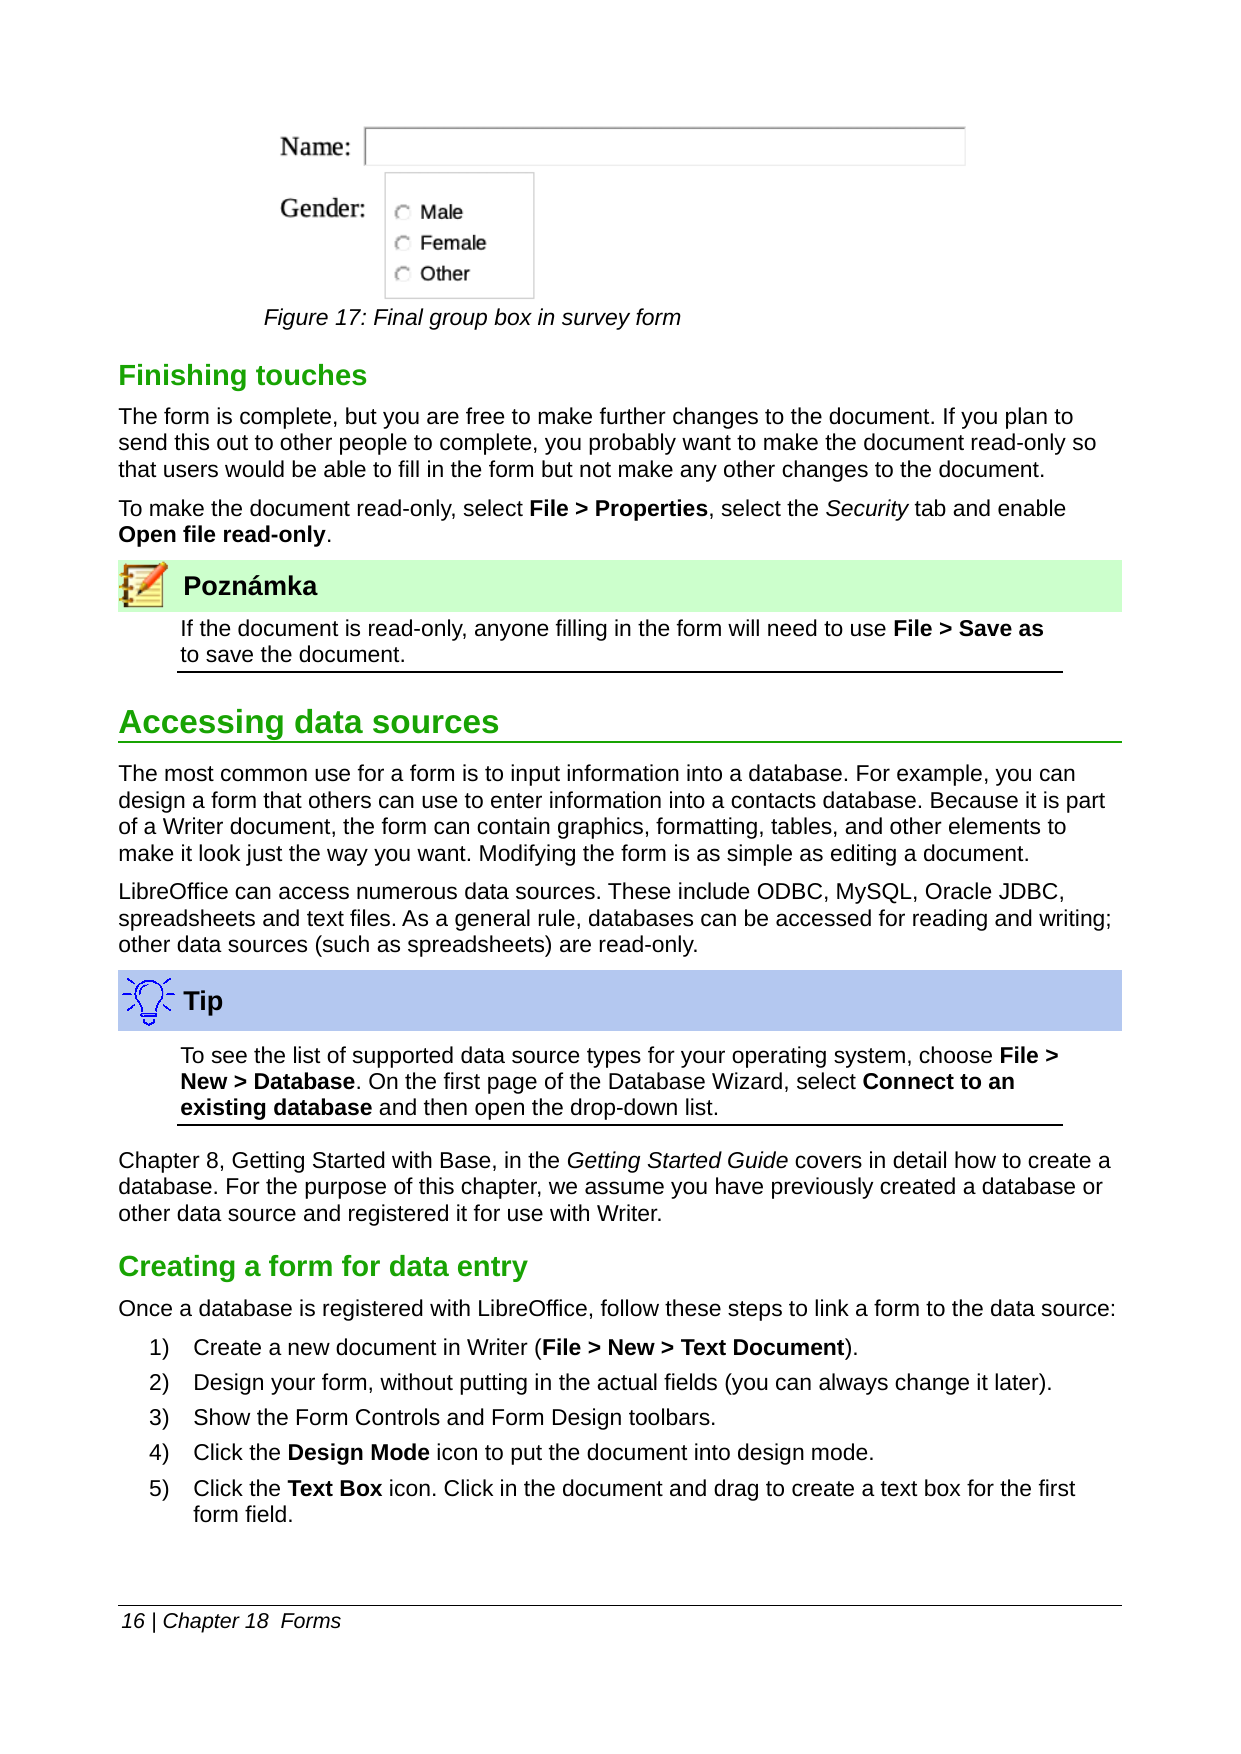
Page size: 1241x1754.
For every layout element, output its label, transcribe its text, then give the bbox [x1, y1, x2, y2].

picture [119, 970, 179, 1030]
text Chapter 8, Getting Started with Base, in the Getting Started Guide covers in detail how to create a database. For the purpose of this chapter, we assume you have previously created a database or other data source and registered it for use with Writer. [118, 1147, 1122, 1226]
list Create a new document in Writer (File > New > Text Document). [169, 1334, 1122, 1360]
text To make the document read-only, select File > Properties, select the Security tab and enable Open file read-only. [118, 494, 1122, 547]
list Once a database is registered with LibreOffice, follow these steps to link a form to the data source: [118, 1295, 1122, 1321]
text The most common use for a form is to input information into a database. For example, you can design a form that others can use to enter information into a contacts database. Because it is part of a Writer document, the form can contain graphics, formatting, tables, and other elements to make it look just the way you want. Modifying the form is as simple as editing a document. [118, 760, 1122, 866]
subtitle Creating a form for data entry [118, 1249, 1122, 1283]
list Design your form, without putting in the actual fields (you can always change it later). [169, 1369, 1122, 1395]
list Click the Text Box icon. Click in the document and drag to create a text box for the first form field. [169, 1474, 1122, 1527]
subtitle Tip [118, 970, 1122, 1031]
text LibreOffice can access numerous data sources. These include ODBC, MySQL, Oracle JDBC, spreadsheets and text files. As a general rule, databases can be accessed for reading and writing; other data sources (such as spreadsheets) are read-only. [118, 878, 1122, 957]
text To see the list of supported data source types for your operating system, choose File > New > Database. On the first page of the Database Wizard, select Connect to an existing database and then open the drop-down list. [177, 1038, 1063, 1124]
text If the document is read-only, anyone filling in the form will need to use File > Save as to save the document. [177, 612, 1063, 671]
picture [263, 118, 977, 304]
subtitle Poznámka [118, 560, 1122, 612]
list Click the Design Mode icon to put the document into design mode. [169, 1439, 1122, 1466]
list Show the Form Controls and Form Design toolbars. [169, 1404, 1122, 1430]
text Figure 17: Final group box in survey form [263, 304, 977, 330]
picture [119, 560, 170, 611]
subtitle Accessing data sources [118, 702, 1122, 741]
subtitle Finishing touches [118, 358, 1122, 391]
text The form is complete, but you are free to make further changes to the document. If you plan to send this out to other people to complete, you probably want to make the document read-only so that users would be able to fill in the form but not make any other changes to the document. [118, 403, 1122, 482]
